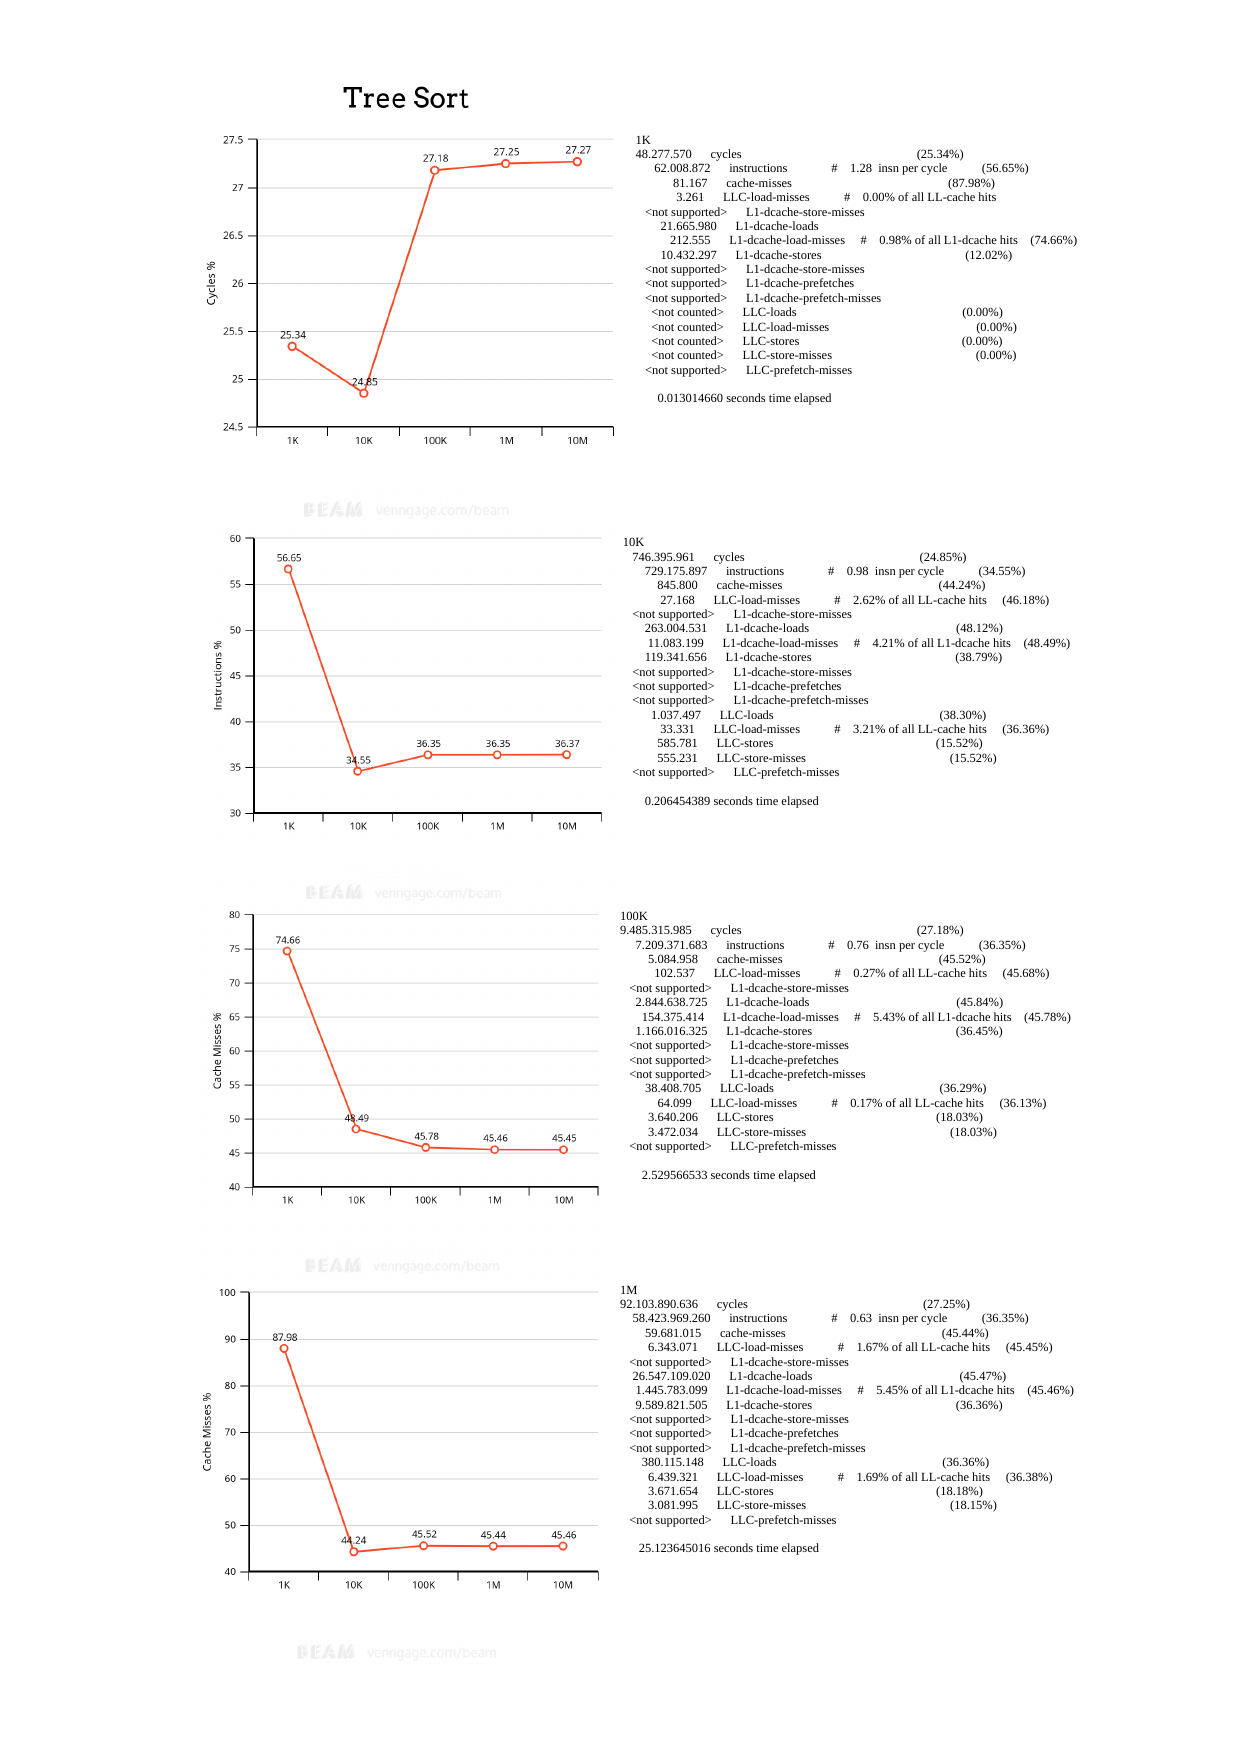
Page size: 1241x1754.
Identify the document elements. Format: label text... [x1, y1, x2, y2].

text 26.547.109.020 L1-dcache-loads (45.47%) [620, 1369, 1122, 1383]
text [118, 1412, 173, 1426]
text 154.375.414 L1-dcache-load-misses # 5.43% of all L1-dcache hits (45.78%) [620, 1009, 1122, 1024]
text [118, 923, 184, 937]
text [118, 1038, 184, 1052]
text 9.589.821.505 L1-dcache-stores (36.36%) [620, 1397, 1122, 1412]
text [118, 909, 184, 923]
text [118, 1455, 173, 1469]
text [118, 1052, 184, 1067]
text <not supported> L1-dcache-prefetch-misses [623, 693, 1122, 707]
text [118, 1139, 184, 1153]
text [118, 176, 176, 190]
text [118, 1541, 173, 1556]
text 3.671.654 LLC-stores (18.18%) [620, 1484, 1122, 1498]
text 59.681.015 cache-misses (45.44%) [620, 1326, 1122, 1340]
text 48.277.570 cycles (25.34%) [636, 147, 1122, 161]
text [118, 147, 176, 161]
text 5.084.958 cache-misses (45.52%) [620, 952, 1122, 966]
text 64.099 LLC-load-misses # 0.17% of all LL-cache hits (36.13%) [620, 1096, 1122, 1110]
text 3.472.034 LLC-store-misses (18.03%) [620, 1124, 1122, 1139]
text 729.175.897 instructions # 0.98 insn per cycle (34.55%) [623, 564, 1122, 578]
text [118, 1354, 173, 1369]
text [118, 348, 176, 362]
text 3.081.995 LLC-store-misses (18.15%) [620, 1498, 1122, 1512]
text 11.083.199 L1-dcache-load-misses # 4.21% of all L1-dcache hits (48.49%) [623, 636, 1122, 650]
text 119.341.656 L1-dcache-stores (38.79%) [623, 650, 1122, 664]
text <not supported> L1-dcache-prefetches [620, 1052, 1122, 1067]
text 81.167 cache-misses (87.98%) [636, 176, 1122, 190]
text <not supported> LLC-prefetch-misses [623, 765, 1122, 779]
text <not supported> L1-dcache-prefetches [620, 1426, 1122, 1441]
text 102.537 LLC-load-misses # 0.27% of all LL-cache hits (45.68%) [620, 966, 1122, 981]
text [118, 578, 184, 592]
text <not supported> L1-dcache-store-misses [636, 204, 1122, 219]
text 212.555 L1-dcache-load-misses # 0.98% of all L1-dcache hits (74.66%) [636, 233, 1122, 247]
text [118, 334, 176, 348]
text 585.781 LLC-stores (15.52%) [623, 736, 1122, 751]
text 380.115.148 LLC-loads (36.36%) [620, 1455, 1122, 1469]
text 7.209.371.683 instructions # 0.76 insn per cycle (36.35%) [620, 937, 1122, 952]
text [118, 1512, 173, 1527]
text [118, 794, 184, 808]
text [118, 650, 184, 664]
text 9.485.315.985 cycles (27.18%) [620, 923, 1122, 937]
text 6.343.071 LLC-load-misses # 1.67% of all LL-cache hits (45.45%) [620, 1340, 1122, 1354]
text 33.331 LLC-load-misses # 3.21% of all LL-cache hits (36.36%) [623, 722, 1122, 736]
text [118, 952, 184, 966]
text 845.800 cache-misses (44.24%) [623, 578, 1122, 592]
text 3.640.206 LLC-stores (18.03%) [620, 1110, 1122, 1124]
text 555.231 LLC-store-misses (15.52%) [623, 751, 1122, 765]
text [118, 247, 176, 262]
text 58.423.969.260 instructions # 0.63 insn per cycle (36.35%) [620, 1311, 1122, 1326]
text 2.529566533 seconds time elapsed [620, 1167, 1122, 1182]
text 6.439.321 LLC-load-misses # 1.69% of all LL-cache hits (36.38%) [620, 1469, 1122, 1484]
text <not counted> LLC-load-misses (0.00%) [636, 319, 1122, 334]
text [118, 607, 184, 621]
text <not counted> LLC-store-misses (0.00%) [636, 348, 1122, 362]
text [118, 1110, 184, 1124]
text 10K [623, 535, 1122, 549]
text <not supported> L1-dcache-prefetch-misses [636, 291, 1122, 305]
text [118, 219, 176, 233]
text [118, 535, 184, 549]
text <not supported> L1-dcache-store-misses [623, 664, 1122, 679]
text [118, 621, 184, 636]
text [118, 319, 176, 334]
text [118, 1024, 184, 1038]
text [118, 981, 184, 995]
text [118, 1484, 173, 1498]
text [118, 204, 176, 219]
text 21.665.980 L1-dcache-loads [636, 219, 1122, 233]
text 62.008.872 instructions # 1.28 insn per cycle (56.65%) [636, 161, 1122, 176]
text <not supported> L1-dcache-store-misses [620, 1412, 1122, 1426]
text <not supported> L1-dcache-store-misses [623, 607, 1122, 621]
text 100K [620, 909, 1122, 923]
text 1.166.016.325 L1-dcache-stores (36.45%) [620, 1024, 1122, 1038]
text 263.004.531 L1-dcache-loads (48.12%) [623, 621, 1122, 636]
text <not supported> L1-dcache-prefetches [623, 679, 1122, 693]
text <not supported> LLC-prefetch-misses [620, 1139, 1122, 1153]
text 3.261 LLC-load-misses # 0.00% of all LL-cache hits [636, 190, 1122, 204]
text 746.395.961 cycles (24.85%) [623, 549, 1122, 564]
text [118, 1124, 184, 1139]
text [118, 1282, 173, 1297]
text [118, 1397, 173, 1412]
picture [173, 64, 636, 1666]
text [118, 1297, 173, 1311]
text 27.168 LLC-load-misses # 2.62% of all LL-cache hits (46.18%) [623, 592, 1122, 607]
text <not supported> L1-dcache-store-misses [620, 1038, 1122, 1052]
text [118, 276, 176, 291]
text [118, 1081, 184, 1096]
text <not supported> L1-dcache-prefetch-misses [620, 1067, 1122, 1081]
text 1M [620, 1282, 1122, 1297]
text <not supported> L1-dcache-store-misses [620, 981, 1122, 995]
text <not supported> L1-dcache-store-misses [636, 262, 1122, 276]
text [118, 1426, 173, 1441]
text [118, 1498, 173, 1512]
text [118, 549, 184, 564]
text 92.103.890.636 cycles (27.25%) [620, 1297, 1122, 1311]
text [118, 679, 184, 693]
text [118, 995, 184, 1009]
text [118, 262, 176, 276]
text 1K [636, 132, 1122, 147]
text <not supported> LLC-prefetch-misses [620, 1512, 1122, 1527]
text [118, 1326, 173, 1340]
text 1.037.497 LLC-loads (38.30%) [623, 707, 1122, 722]
text [118, 391, 176, 406]
text <not counted> LLC-stores (0.00%) [636, 334, 1122, 348]
text [118, 362, 176, 377]
text 10.432.297 L1-dcache-stores (12.02%) [636, 247, 1122, 262]
text [118, 736, 184, 751]
text [118, 707, 184, 722]
text <not supported> L1-dcache-prefetch-misses [620, 1441, 1122, 1455]
text 1.445.783.099 L1-dcache-load-misses # 5.45% of all L1-dcache hits (45.46%) [620, 1383, 1122, 1397]
text 0.013014660 seconds time elapsed [636, 391, 1122, 406]
text [118, 305, 176, 319]
text 25.123645016 seconds time elapsed [620, 1541, 1122, 1556]
text <not counted> LLC-loads (0.00%) [636, 305, 1122, 319]
text <not supported> L1-dcache-prefetches [636, 276, 1122, 291]
text <not supported> L1-dcache-store-misses [620, 1354, 1122, 1369]
text 38.408.705 LLC-loads (36.29%) [620, 1081, 1122, 1096]
text [118, 664, 184, 679]
text [118, 1167, 184, 1182]
text [118, 1067, 184, 1081]
text [118, 751, 184, 765]
text [118, 765, 184, 779]
text <not supported> LLC-prefetch-misses [636, 362, 1122, 377]
text [118, 693, 184, 707]
text 2.844.638.725 L1-dcache-loads (45.84%) [620, 995, 1122, 1009]
text 0.206454389 seconds time elapsed [623, 794, 1122, 808]
text [118, 132, 176, 147]
